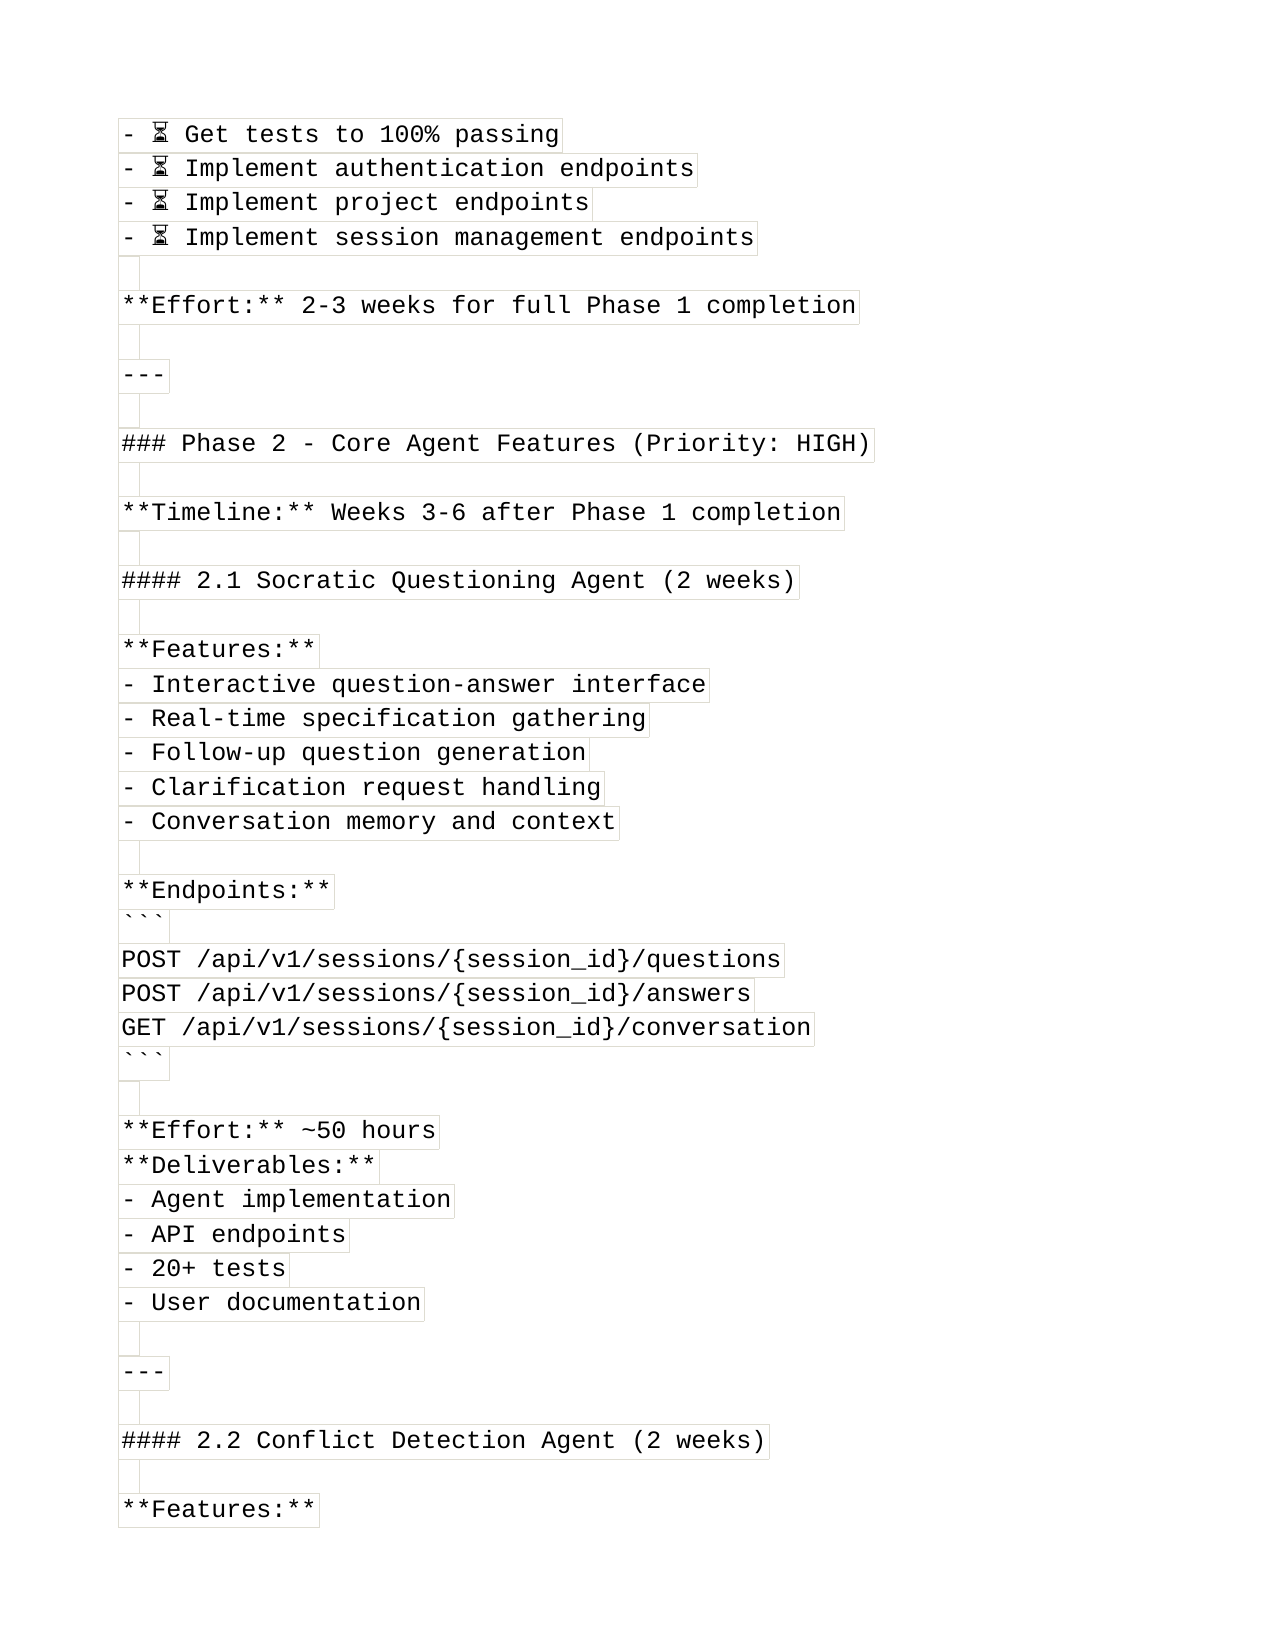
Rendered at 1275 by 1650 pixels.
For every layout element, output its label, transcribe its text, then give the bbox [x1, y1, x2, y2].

text [350, 1218, 1157, 1252]
text - Follow-up question generation [119, 738, 589, 771]
text [815, 1012, 1157, 1046]
text POST /api/v1/sessions/{session_id}/answers [119, 979, 754, 1012]
text - 20+ tests [119, 1254, 289, 1287]
text [758, 221, 1157, 256]
text - Conversation memory and context [119, 807, 619, 840]
text [650, 702, 1157, 737]
text [455, 1184, 1157, 1218]
text --- [170, 359, 1157, 393]
text [698, 152, 1157, 187]
text - ⏳ Get tests to 100% passing [119, 119, 562, 152]
text ``` [119, 1047, 169, 1080]
text [590, 737, 1157, 771]
text - Agent implementation [119, 1185, 454, 1218]
text [860, 290, 1157, 324]
text [170, 909, 1157, 943]
text ### Phase 2 - Core Agent Features (Priority: HIGH) [119, 429, 874, 462]
text --- [119, 360, 169, 393]
text - ⏳ Implement project endpoints [119, 188, 592, 221]
text - ⏳ Implement authentication endpoints [119, 154, 697, 187]
text **Effort:** ~50 hours [119, 1116, 439, 1149]
text ``` [119, 910, 169, 943]
text [605, 771, 1157, 806]
text [770, 1424, 1157, 1459]
text [845, 496, 1157, 531]
text **Features:** [119, 1494, 319, 1527]
text **Features:** [119, 635, 319, 668]
text [875, 427, 1157, 462]
text [785, 943, 1157, 977]
text [800, 565, 1157, 599]
text - User documentation [119, 1288, 424, 1321]
text **Timeline:** Weeks 3-6 after Phase 1 completion [119, 497, 844, 530]
text [563, 118, 1157, 152]
text #### 2.1 Socratic Questioning Agent (2 weeks) [119, 566, 799, 599]
text [170, 1046, 1157, 1081]
text [755, 977, 1157, 1012]
text **Effort:** 2-3 weeks for full Phase 1 completion [119, 291, 859, 324]
text GET /api/v1/sessions/{session_id}/conversation [119, 1013, 814, 1046]
text [290, 1252, 1157, 1287]
text [320, 634, 1157, 668]
text --- [170, 1356, 1157, 1390]
text [320, 1493, 1157, 1527]
text [440, 1115, 1157, 1149]
text [710, 668, 1157, 702]
text [335, 874, 1157, 909]
text [380, 1149, 1157, 1184]
text [593, 187, 1157, 221]
text - Interactive question-answer interface [119, 669, 709, 702]
text **Deliverables:** [119, 1150, 379, 1184]
text [620, 806, 1157, 840]
text #### 2.2 Conflict Detection Agent (2 weeks) [119, 1425, 769, 1459]
text --- [119, 1357, 169, 1390]
text **Endpoints:** [119, 875, 334, 909]
text POST /api/v1/sessions/{session_id}/questions [119, 944, 784, 977]
text - ⏳ Implement session management endpoints [119, 222, 757, 255]
text - Clarification request handling [119, 772, 604, 805]
text - Real-time specification gathering [119, 704, 649, 737]
text [425, 1287, 1157, 1321]
text - API endpoints [119, 1219, 349, 1252]
